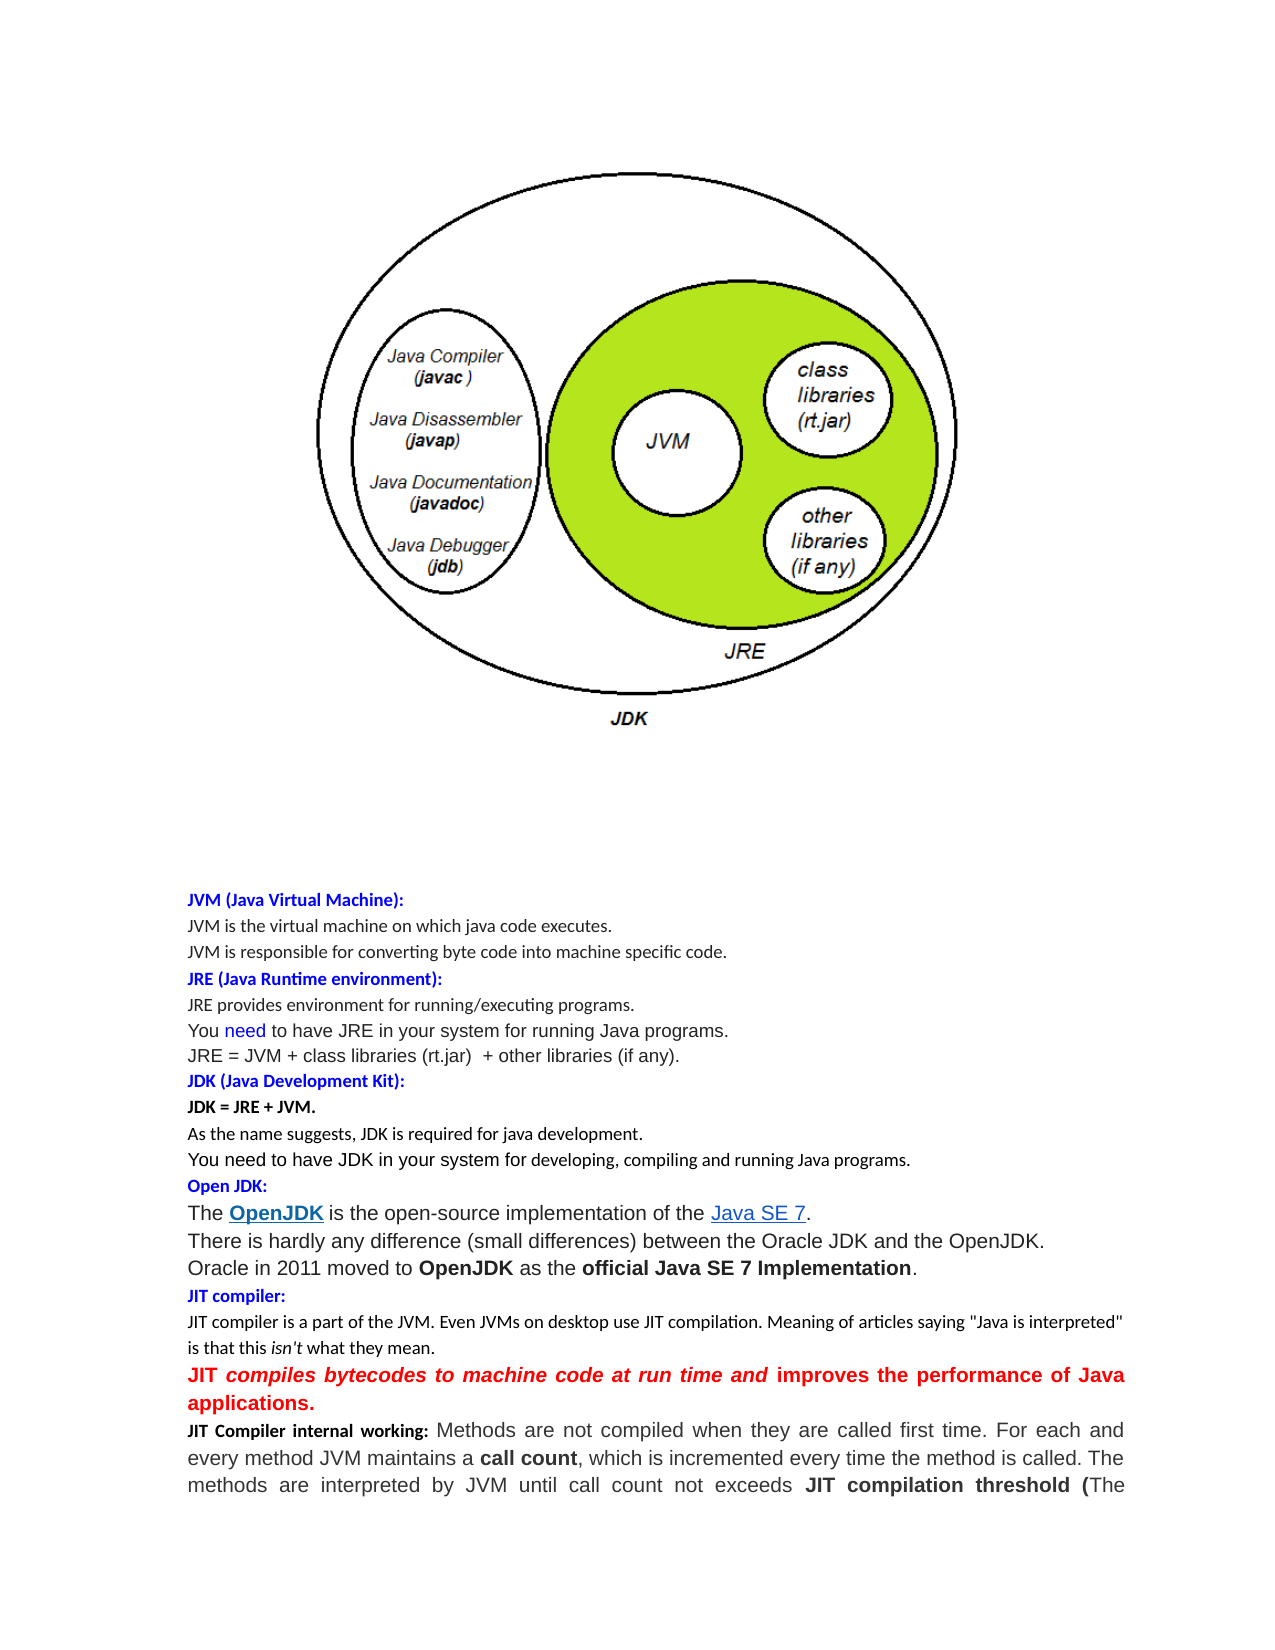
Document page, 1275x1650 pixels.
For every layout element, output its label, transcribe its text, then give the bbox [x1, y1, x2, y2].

list JVM (Java Virtual Machine): [150, 888, 1125, 911]
list JRE = JVM + class libraries (rt.jar) + other libraries (if any). [150, 1044, 1125, 1066]
list JDK (Java Development Kit): [150, 1069, 1125, 1092]
list JRE provides environment for running/executing programs. [150, 993, 1125, 1016]
list JVM is responsible for converting byte code into machine specific code. [150, 941, 1125, 963]
list The OpenJDK is the open-source implementation of the Java SE 7. [150, 1201, 1125, 1225]
list JIT compiler is a part of the JVM. Even JVMs on desktop use JIT compilation. Meaning of articles saying "Java is interpreted" is that this isn't what they mean. [150, 1310, 1125, 1359]
list JIT compiles bytecodes to machine code at run time and improves the performance of Java applications. [150, 1363, 1125, 1414]
list Oracle in 2011 moved to OpenJDK as the official Java SE 7 Implementation. [150, 1256, 1125, 1280]
list JIT compiler: [150, 1284, 1125, 1307]
list JIT Compiler internal working: Methods are not compiled when they are called first time. For each and every method JVM maintains a call count, which is incremented every time the method is called. The methods are interpreted by JVM until call count not exceeds JIT compilation threshold (The [150, 1418, 1125, 1497]
list JRE (Java Runtime environment): [150, 967, 1125, 990]
list You need to have JDK in your system for developing, compiling and running Java programs. [150, 1148, 1125, 1171]
picture [312, 150, 963, 734]
list Open JDK: [150, 1175, 1125, 1198]
list JVM is the virtual machine on which java code executes. [150, 914, 1125, 937]
list You need to have JRE in your system for running Java programs. [150, 1020, 1125, 1041]
list As the name suggests, JDK is required for java development. [150, 1122, 1125, 1145]
list There is hardly any difference (small differences) between the Oracle JDK and the OpenJDK. [150, 1229, 1125, 1253]
list JDK = JRE + JVM. [150, 1096, 1125, 1118]
